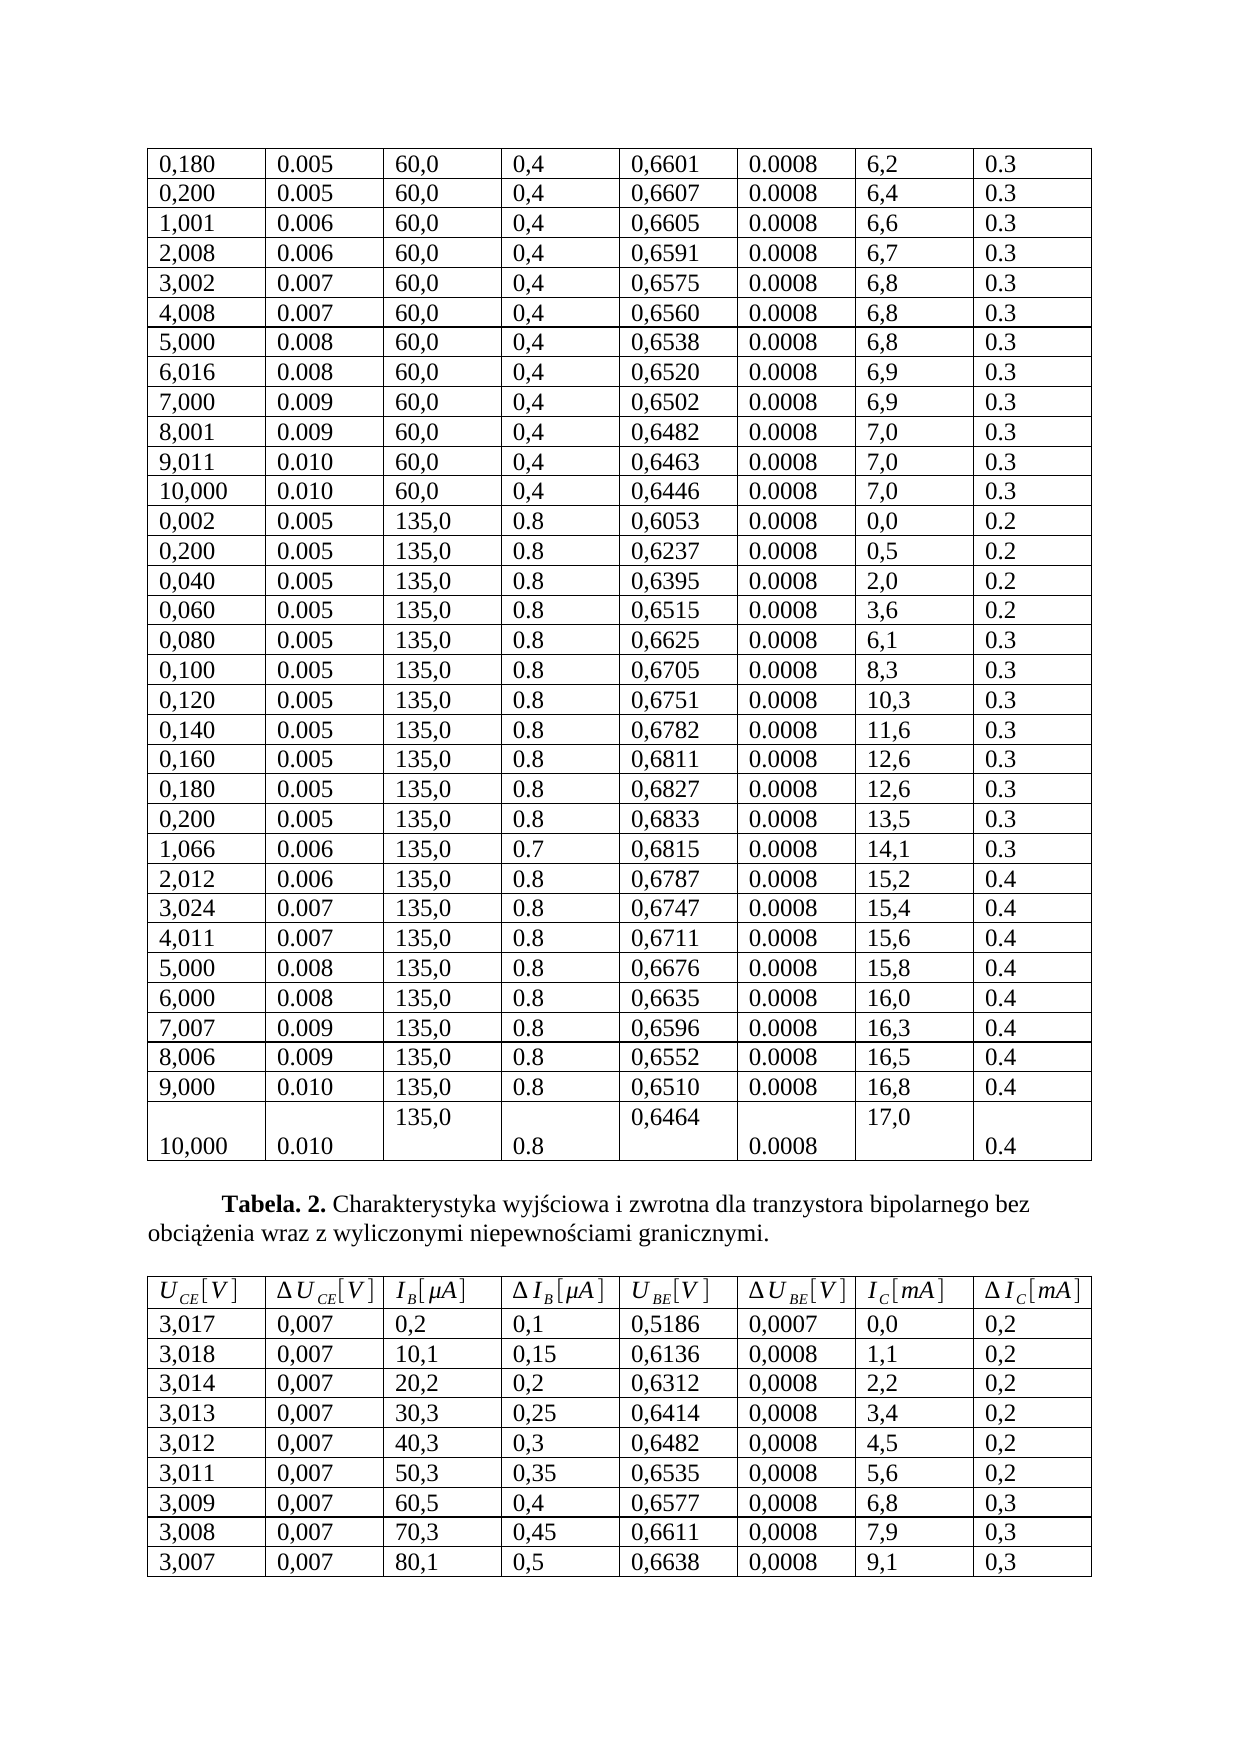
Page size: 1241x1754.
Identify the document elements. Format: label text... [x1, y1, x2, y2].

table_cell 4,5 [856, 1428, 973, 1457]
table_cell 0,8 [502, 1072, 619, 1101]
table_cell 8,001 [148, 417, 265, 446]
table_cell 0,007 [266, 1547, 383, 1576]
table_cell 60,0 [384, 387, 501, 416]
table_cell 8,006 [148, 1043, 265, 1071]
table_cell 0,007 [266, 1428, 383, 1457]
table_cell 0,8 [502, 566, 619, 594]
table_cell 0,005 [266, 804, 383, 833]
table_cell 0,6782 [620, 715, 737, 743]
table_cell 0,0008 [738, 685, 855, 714]
table_cell 1,001 [148, 208, 265, 237]
table_cell 0,2 [384, 1309, 501, 1338]
table_cell 0,3 [974, 1488, 1091, 1516]
table_cell 0,005 [266, 685, 383, 714]
table_cell 13,5 [856, 804, 973, 833]
table_cell 3,4 [856, 1398, 973, 1427]
table_cell 0,4 [974, 1102, 1091, 1159]
table_cell 7,9 [856, 1518, 973, 1546]
table_cell 0,008 [266, 983, 383, 1012]
table_cell 0,3 [974, 357, 1091, 386]
table_header [502, 1277, 619, 1308]
table_cell 0,6787 [620, 864, 737, 892]
table_cell 0,007 [266, 1309, 383, 1338]
table_cell 0,8 [502, 804, 619, 833]
table_cell 0,2 [974, 1369, 1091, 1397]
table_cell 60,0 [384, 238, 501, 267]
table_cell 0,005 [266, 745, 383, 773]
table_cell 0,6596 [620, 1013, 737, 1041]
table_cell 0,005 [266, 149, 383, 177]
table_cell 0,0008 [738, 983, 855, 1012]
table_cell 10,3 [856, 685, 973, 714]
table_cell 0,007 [266, 1339, 383, 1367]
table_cell 0,6520 [620, 357, 737, 386]
table_cell 3,017 [148, 1309, 265, 1338]
table_cell 0,8 [502, 1043, 619, 1071]
table_cell 0,007 [266, 298, 383, 326]
table_cell 3,014 [148, 1369, 265, 1397]
table_cell 0,2 [974, 596, 1091, 624]
table_cell 0,007 [266, 1398, 383, 1427]
table_cell 0,140 [148, 715, 265, 743]
table_cell 0,005 [266, 536, 383, 565]
table_cell 0,6591 [620, 238, 737, 267]
table_cell 7,007 [148, 1013, 265, 1041]
table_cell 0,0008 [738, 625, 855, 654]
table_cell 0,4 [502, 357, 619, 386]
table_cell 6,6 [856, 208, 973, 237]
table_cell 5,000 [148, 328, 265, 356]
table_cell 17,0 [856, 1102, 973, 1159]
table_cell 0,6312 [620, 1369, 737, 1397]
table_cell 0,4 [974, 1013, 1091, 1041]
table_cell 70,3 [384, 1518, 501, 1546]
table_cell 0,35 [502, 1458, 619, 1487]
table_cell 0,0008 [738, 1013, 855, 1041]
table_cell 0,6136 [620, 1339, 737, 1367]
table_cell 0,3 [974, 387, 1091, 416]
table_cell 135,0 [384, 1072, 501, 1101]
table_cell 0,2 [974, 506, 1091, 535]
table_cell 0,4 [502, 208, 619, 237]
table_cell 0,007 [266, 1488, 383, 1516]
table_cell 60,0 [384, 476, 501, 505]
table_cell 0,0008 [738, 476, 855, 505]
table_cell 60,5 [384, 1488, 501, 1516]
table_cell 0,6463 [620, 447, 737, 475]
table_cell 60,0 [384, 208, 501, 237]
table_cell 0,6815 [620, 834, 737, 863]
table_cell 9,1 [856, 1547, 973, 1576]
table_cell 0,008 [266, 953, 383, 982]
table_cell 0,45 [502, 1518, 619, 1546]
table_cell 0,0008 [738, 357, 855, 386]
table_cell 0,4 [502, 417, 619, 446]
table_cell 0,040 [148, 566, 265, 594]
table_cell 3,012 [148, 1428, 265, 1457]
table_cell 16,5 [856, 1043, 973, 1071]
table_cell 0,6535 [620, 1458, 737, 1487]
table_cell 0,3 [502, 1428, 619, 1457]
table_cell 60,0 [384, 298, 501, 326]
table_cell 0,3 [974, 774, 1091, 803]
table_cell 135,0 [384, 864, 501, 892]
text Tabela. 2. Charakterystyka wyjściowa i zwrotna dla tranzystora bipolarnego bez obciążenia wraz z wyliczonymi niepewnościami granicznymi. [148, 1189, 1093, 1247]
table_cell 3,007 [148, 1547, 265, 1576]
table_cell 0,3 [974, 268, 1091, 297]
table_cell 0,6711 [620, 923, 737, 952]
table_cell 0,6464 [620, 1102, 737, 1159]
table_cell 8,3 [856, 655, 973, 684]
table_cell 0,3 [974, 1547, 1091, 1576]
table_cell 0,6747 [620, 894, 737, 922]
table_cell 0,0008 [738, 655, 855, 684]
table_cell 0,007 [266, 1369, 383, 1397]
table_cell 135,0 [384, 983, 501, 1012]
table_cell 0,8 [502, 715, 619, 743]
table_cell 12,6 [856, 774, 973, 803]
table_cell 0,006 [266, 864, 383, 892]
table_cell 60,0 [384, 447, 501, 475]
table_cell 0,8 [502, 983, 619, 1012]
table_cell 0,0008 [738, 1398, 855, 1427]
table_cell 5,000 [148, 953, 265, 982]
table_cell 0,8 [502, 1013, 619, 1041]
table_cell 0,0008 [738, 447, 855, 475]
table_cell 0,8 [502, 774, 619, 803]
table_cell 15,6 [856, 923, 973, 952]
table_cell 0,010 [266, 476, 383, 505]
table_cell 0,0008 [738, 745, 855, 773]
table_cell 0,060 [148, 596, 265, 624]
table_cell 0,3 [974, 655, 1091, 684]
table_cell 7,0 [856, 476, 973, 505]
table_cell 0,6538 [620, 328, 737, 356]
table_cell 0,0007 [738, 1309, 855, 1338]
table_cell 1,066 [148, 834, 265, 863]
table_cell 0,0 [856, 1309, 973, 1338]
table_cell 0,008 [266, 357, 383, 386]
table_cell 0,007 [266, 1458, 383, 1487]
table_cell 3,6 [856, 596, 973, 624]
table_cell 0,7 [502, 834, 619, 863]
table_cell 0,009 [266, 1043, 383, 1071]
table_cell 6,000 [148, 983, 265, 1012]
table_cell 0,6611 [620, 1518, 737, 1546]
table_cell 0,8 [502, 953, 619, 982]
table_cell 0,4 [502, 1488, 619, 1516]
table_cell 135,0 [384, 1013, 501, 1041]
table_cell 135,0 [384, 536, 501, 565]
table_cell 0,6635 [620, 983, 737, 1012]
table_cell 0,010 [266, 447, 383, 475]
table_header [620, 1277, 737, 1308]
table_cell 0,25 [502, 1398, 619, 1427]
table_cell 0,2 [974, 1309, 1091, 1338]
table_cell 0,4 [974, 953, 1091, 982]
table_cell 0,0008 [738, 1518, 855, 1546]
table_cell 2,2 [856, 1369, 973, 1397]
table_cell 3,002 [148, 268, 265, 297]
table_cell 0,0008 [738, 179, 855, 207]
table_cell 14,1 [856, 834, 973, 863]
table_cell 6,8 [856, 298, 973, 326]
table_cell 135,0 [384, 923, 501, 952]
table_cell 6,1 [856, 625, 973, 654]
table_cell 135,0 [384, 685, 501, 714]
table_cell 60,0 [384, 328, 501, 356]
table_cell 0,0008 [738, 298, 855, 326]
table_cell 16,8 [856, 1072, 973, 1101]
table_cell 0,15 [502, 1339, 619, 1367]
table_cell 0,3 [974, 208, 1091, 237]
table_cell 0,3 [974, 715, 1091, 743]
table_cell 135,0 [384, 566, 501, 594]
table_cell 0,3 [974, 1518, 1091, 1546]
table_cell 0,4 [502, 447, 619, 475]
table_cell 0,3 [974, 745, 1091, 773]
table_cell 0,2 [974, 536, 1091, 565]
table_cell 0,0008 [738, 834, 855, 863]
table_cell 0,4 [502, 476, 619, 505]
table_cell 0,4 [974, 894, 1091, 922]
table_cell 0,5186 [620, 1309, 737, 1338]
table_cell 0,4 [502, 387, 619, 416]
table_cell 60,0 [384, 357, 501, 386]
table_cell 0,6638 [620, 1547, 737, 1576]
table_cell 0,0008 [738, 1043, 855, 1071]
table_header [384, 1277, 501, 1308]
table_cell 6,9 [856, 357, 973, 386]
table_cell 2,012 [148, 864, 265, 892]
table_cell 0,6705 [620, 655, 737, 684]
table_cell 10,000 [148, 1102, 265, 1159]
table_cell 0,0008 [738, 864, 855, 892]
table_cell 0,4 [974, 983, 1091, 1012]
table_cell 0,005 [266, 655, 383, 684]
table_cell 0,2 [974, 1398, 1091, 1427]
table_cell 0,0008 [738, 1458, 855, 1487]
table_cell 0,005 [266, 774, 383, 803]
table_cell 135,0 [384, 596, 501, 624]
table_cell 0,009 [266, 417, 383, 446]
table_cell 10,000 [148, 476, 265, 505]
table_cell 0,007 [266, 894, 383, 922]
table_cell 0,4 [974, 1043, 1091, 1071]
table_cell 135,0 [384, 506, 501, 535]
table_cell 0,1 [502, 1309, 619, 1338]
table_cell 0,6414 [620, 1398, 737, 1427]
table_cell 16,3 [856, 1013, 973, 1041]
table_cell 0,0008 [738, 715, 855, 743]
table_cell 12,6 [856, 745, 973, 773]
table_cell 135,0 [384, 894, 501, 922]
table_cell 0,3 [974, 417, 1091, 446]
table_cell 9,011 [148, 447, 265, 475]
table_cell 6,9 [856, 387, 973, 416]
table_cell 0,6827 [620, 774, 737, 803]
table_cell 0,0008 [738, 923, 855, 952]
table_cell 11,6 [856, 715, 973, 743]
table_cell 0,010 [266, 1072, 383, 1101]
table_header [856, 1277, 973, 1308]
table_cell 0,4 [502, 238, 619, 267]
table_cell 0,0008 [738, 149, 855, 177]
table_cell 0,8 [502, 536, 619, 565]
table_cell 0,6601 [620, 149, 737, 177]
table_cell 0,6237 [620, 536, 737, 565]
table_cell 0,5 [856, 536, 973, 565]
table_cell 0,180 [148, 149, 265, 177]
table_cell 0,0008 [738, 387, 855, 416]
table_cell 0,6482 [620, 1428, 737, 1457]
table_cell 0,0008 [738, 894, 855, 922]
table_cell 0,4 [974, 864, 1091, 892]
table_cell 0,2 [974, 1458, 1091, 1487]
table_cell 3,009 [148, 1488, 265, 1516]
table_cell 0,4 [502, 179, 619, 207]
table_cell 15,2 [856, 864, 973, 892]
table_cell 0,6515 [620, 596, 737, 624]
table_cell 0,007 [266, 1518, 383, 1546]
table_cell 0,006 [266, 238, 383, 267]
table_cell 0,4 [502, 298, 619, 326]
table_cell 0,3 [974, 149, 1091, 177]
table_cell 0,0008 [738, 536, 855, 565]
table_cell 0,005 [266, 179, 383, 207]
table_cell 0,8 [502, 625, 619, 654]
table_cell 5,6 [856, 1458, 973, 1487]
table_cell 4,011 [148, 923, 265, 952]
table_cell 0,009 [266, 1013, 383, 1041]
table_cell 1,1 [856, 1339, 973, 1367]
table_cell 7,0 [856, 447, 973, 475]
table_cell 0,6676 [620, 953, 737, 982]
table_cell 0,3 [974, 476, 1091, 505]
table_cell 0,4 [502, 149, 619, 177]
table_cell 2,0 [856, 566, 973, 594]
table_cell 7,0 [856, 417, 973, 446]
table_cell 16,0 [856, 983, 973, 1012]
table_cell 6,7 [856, 238, 973, 267]
table_cell 0,8 [502, 745, 619, 773]
table_cell 0,010 [266, 1102, 383, 1159]
table_cell 135,0 [384, 953, 501, 982]
table_cell 0,6575 [620, 268, 737, 297]
table_cell 135,0 [384, 774, 501, 803]
table_cell 0,007 [266, 268, 383, 297]
table_cell 0,005 [266, 506, 383, 535]
table_cell 0,200 [148, 804, 265, 833]
table_cell 6,4 [856, 179, 973, 207]
table_cell 15,4 [856, 894, 973, 922]
table_cell 0,3 [974, 804, 1091, 833]
table_cell 135,0 [384, 625, 501, 654]
table_cell 15,8 [856, 953, 973, 982]
table_cell 0,5 [502, 1547, 619, 1576]
table_cell 0,080 [148, 625, 265, 654]
table_cell 0,0008 [738, 953, 855, 982]
table_cell 0,2 [974, 1339, 1091, 1367]
table_cell 20,2 [384, 1369, 501, 1397]
table_cell 40,3 [384, 1428, 501, 1457]
table_cell 0,3 [974, 834, 1091, 863]
table_cell 0,3 [974, 447, 1091, 475]
table_cell 6,2 [856, 149, 973, 177]
table_cell 0,4 [502, 268, 619, 297]
table_cell 0,0008 [738, 1369, 855, 1397]
table_cell 0,6395 [620, 566, 737, 594]
table_cell 0,0008 [738, 774, 855, 803]
table_cell 0,005 [266, 715, 383, 743]
table_header [738, 1277, 855, 1308]
table_cell 0,0008 [738, 1547, 855, 1576]
table_cell 0,0008 [738, 1428, 855, 1457]
table_cell 0,4 [502, 328, 619, 356]
table_cell 0,3 [974, 685, 1091, 714]
table_cell 0,3 [974, 625, 1091, 654]
table_cell 0,006 [266, 208, 383, 237]
table_cell 0,6446 [620, 476, 737, 505]
table_cell 0,6607 [620, 179, 737, 207]
table_cell 135,0 [384, 715, 501, 743]
table_cell 0,006 [266, 834, 383, 863]
table_cell 3,024 [148, 894, 265, 922]
table_cell 0,005 [266, 566, 383, 594]
table_cell 3,011 [148, 1458, 265, 1487]
table_cell 135,0 [384, 834, 501, 863]
table_cell 0,8 [502, 596, 619, 624]
table_cell 0,8 [502, 894, 619, 922]
table_cell 0,0008 [738, 506, 855, 535]
table_cell 0,200 [148, 536, 265, 565]
table_cell 0,8 [502, 506, 619, 535]
table_cell 9,000 [148, 1072, 265, 1101]
table_cell 7,000 [148, 387, 265, 416]
table_cell 0,3 [974, 179, 1091, 207]
table_cell 0,100 [148, 655, 265, 684]
table_header [266, 1277, 383, 1308]
table_cell 135,0 [384, 804, 501, 833]
table_cell 30,3 [384, 1398, 501, 1427]
table_cell 0,6552 [620, 1043, 737, 1071]
table_cell 0,6605 [620, 208, 737, 237]
table_cell 0,8 [502, 655, 619, 684]
table_cell 2,008 [148, 238, 265, 267]
table_cell 0,005 [266, 625, 383, 654]
table_cell 0,6510 [620, 1072, 737, 1101]
table_cell 0,200 [148, 179, 265, 207]
table_cell 0,6625 [620, 625, 737, 654]
table_cell 0,6811 [620, 745, 737, 773]
table_cell 0,8 [502, 923, 619, 952]
table_cell 0,2 [502, 1369, 619, 1397]
table_cell 0,4 [974, 1072, 1091, 1101]
table_cell 0,002 [148, 506, 265, 535]
table_cell 3,018 [148, 1339, 265, 1367]
table_cell 135,0 [384, 745, 501, 773]
table_cell 60,0 [384, 179, 501, 207]
table_cell 0,3 [974, 328, 1091, 356]
table_cell 0,0 [856, 506, 973, 535]
table_cell 0,0008 [738, 566, 855, 594]
table_cell 0,0008 [738, 208, 855, 237]
table_cell 0,005 [266, 596, 383, 624]
table_cell 135,0 [384, 1102, 501, 1159]
table_cell 3,013 [148, 1398, 265, 1427]
table_cell 60,0 [384, 149, 501, 177]
table_cell 0,6502 [620, 387, 737, 416]
table_cell 135,0 [384, 655, 501, 684]
table_cell 0,0008 [738, 804, 855, 833]
table_cell 0,2 [974, 566, 1091, 594]
table_cell 6,8 [856, 268, 973, 297]
table_cell 0,160 [148, 745, 265, 773]
table_header [974, 1277, 1091, 1308]
table_cell 0,0008 [738, 1488, 855, 1516]
table_cell 0,6833 [620, 804, 737, 833]
table_cell 0,0008 [738, 268, 855, 297]
table_cell 0,009 [266, 387, 383, 416]
table_cell 50,3 [384, 1458, 501, 1487]
table_cell 6,8 [856, 328, 973, 356]
table_cell 0,0008 [738, 1102, 855, 1159]
table_cell 0,0008 [738, 417, 855, 446]
table_cell 0,6560 [620, 298, 737, 326]
table_cell 0,6053 [620, 506, 737, 535]
table_cell 0,120 [148, 685, 265, 714]
table_cell 135,0 [384, 1043, 501, 1071]
table_cell 0,008 [266, 328, 383, 356]
table_cell 0,0008 [738, 238, 855, 267]
table_cell 0,0008 [738, 1339, 855, 1367]
table_cell 0,6751 [620, 685, 737, 714]
table_cell 0,4 [974, 923, 1091, 952]
table_cell 0,8 [502, 864, 619, 892]
table_header [148, 1277, 265, 1308]
table_cell 80,1 [384, 1547, 501, 1576]
table_cell 0,6482 [620, 417, 737, 446]
table_cell 6,016 [148, 357, 265, 386]
table_cell 0,0008 [738, 328, 855, 356]
table_cell 4,008 [148, 298, 265, 326]
table_cell 0,007 [266, 923, 383, 952]
table_cell 0,0008 [738, 596, 855, 624]
table_cell 0,180 [148, 774, 265, 803]
table_cell 0,3 [974, 238, 1091, 267]
table_cell 6,8 [856, 1488, 973, 1516]
table_cell 60,0 [384, 417, 501, 446]
table_cell 10,1 [384, 1339, 501, 1367]
table_cell 0,8 [502, 685, 619, 714]
table_cell 0,2 [974, 1428, 1091, 1457]
table_cell 0,6577 [620, 1488, 737, 1516]
table_cell 0,3 [974, 298, 1091, 326]
table_cell 0,0008 [738, 1072, 855, 1101]
table_cell 3,008 [148, 1518, 265, 1546]
table_cell 0,8 [502, 1102, 619, 1159]
table_cell 60,0 [384, 268, 501, 297]
